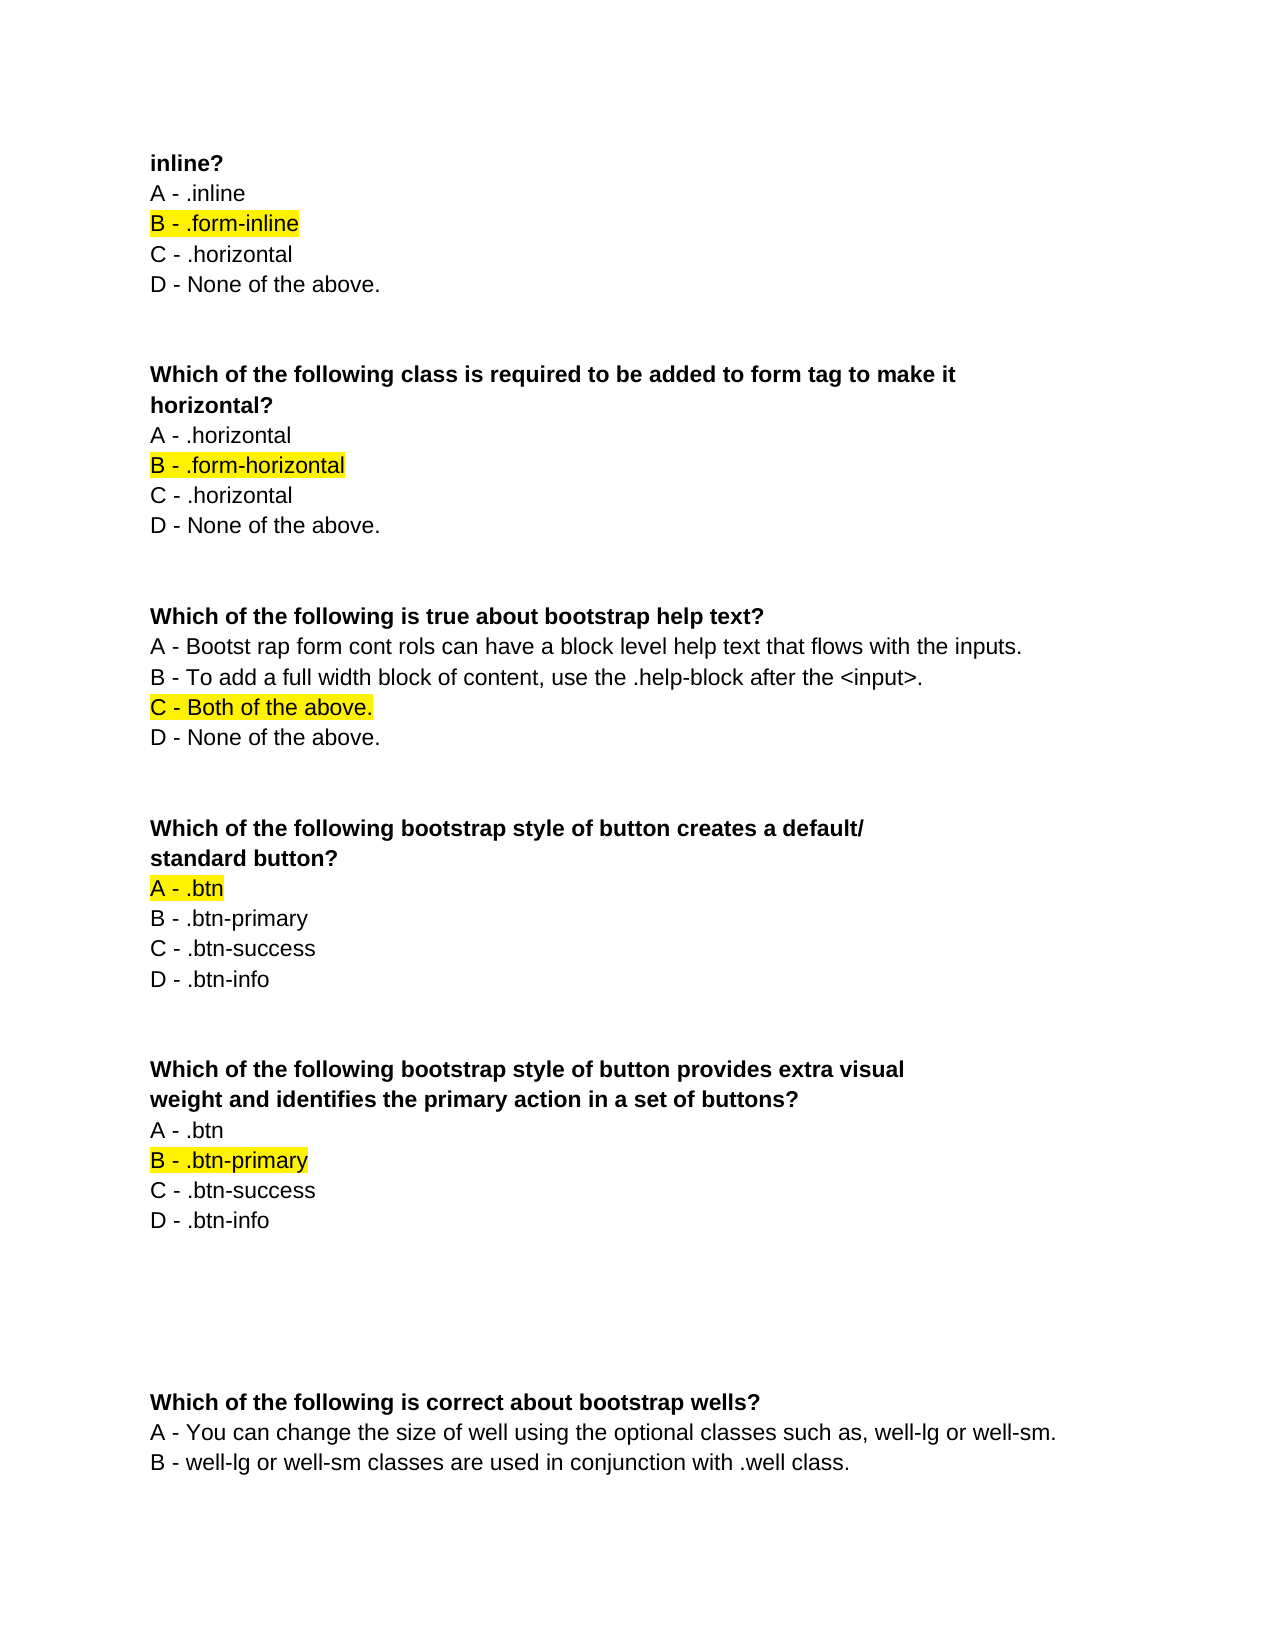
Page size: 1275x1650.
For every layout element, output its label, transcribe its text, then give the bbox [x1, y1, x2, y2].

text B - .form-horizontal [150, 452, 1125, 478]
text B - To add a full width block of content, use the .help-block after the <input>. [150, 663, 1125, 690]
text C - .btn-success [150, 935, 1125, 962]
text D - None of the above. [150, 271, 1125, 297]
text B - well-lg or well-sm classes are used in conjunction with .well class. [150, 1449, 1125, 1475]
text D - None of the above. [150, 512, 1125, 539]
text B - .form-inline [150, 210, 1125, 237]
text B - .btn-primary [150, 905, 1125, 932]
text C - Both of the above. [150, 694, 1125, 720]
text A - .horizontal [150, 422, 1125, 448]
text B - .btn-primary [150, 1147, 1125, 1173]
text C - .horizontal [150, 241, 1125, 267]
text A - .btn [150, 875, 1125, 901]
text A - .inline [150, 180, 1125, 207]
text A - Bootst rap form cont rols can have a block level help text that flows with the inputs. [150, 633, 1125, 660]
text standard button? [150, 845, 1125, 871]
text A - You can change the size of well using the optional classes such as, well-lg or well-sm. [150, 1419, 1125, 1445]
text Which of the following bootstrap style of button provides extra visual [150, 1056, 1125, 1083]
text Which of the following class is required to be added to form tag to make it [150, 361, 1125, 388]
text C - .horizontal [150, 482, 1125, 509]
text D - None of the above. [150, 724, 1125, 750]
text C - .btn-success [150, 1177, 1125, 1203]
text Which of the following is correct about bootstrap wells? [150, 1388, 1125, 1415]
text D - .btn-info [150, 1207, 1125, 1234]
text horizontal? [150, 392, 1125, 418]
text inline? [150, 150, 1125, 176]
text A - .btn [150, 1117, 1125, 1143]
text weight and identifies the primary action in a set of buttons? [150, 1086, 1125, 1113]
text Which of the following is true about bootstrap help text? [150, 603, 1125, 629]
text Which of the following bootstrap style of button creates a default/ [150, 814, 1125, 841]
text D - .btn-info [150, 966, 1125, 992]
